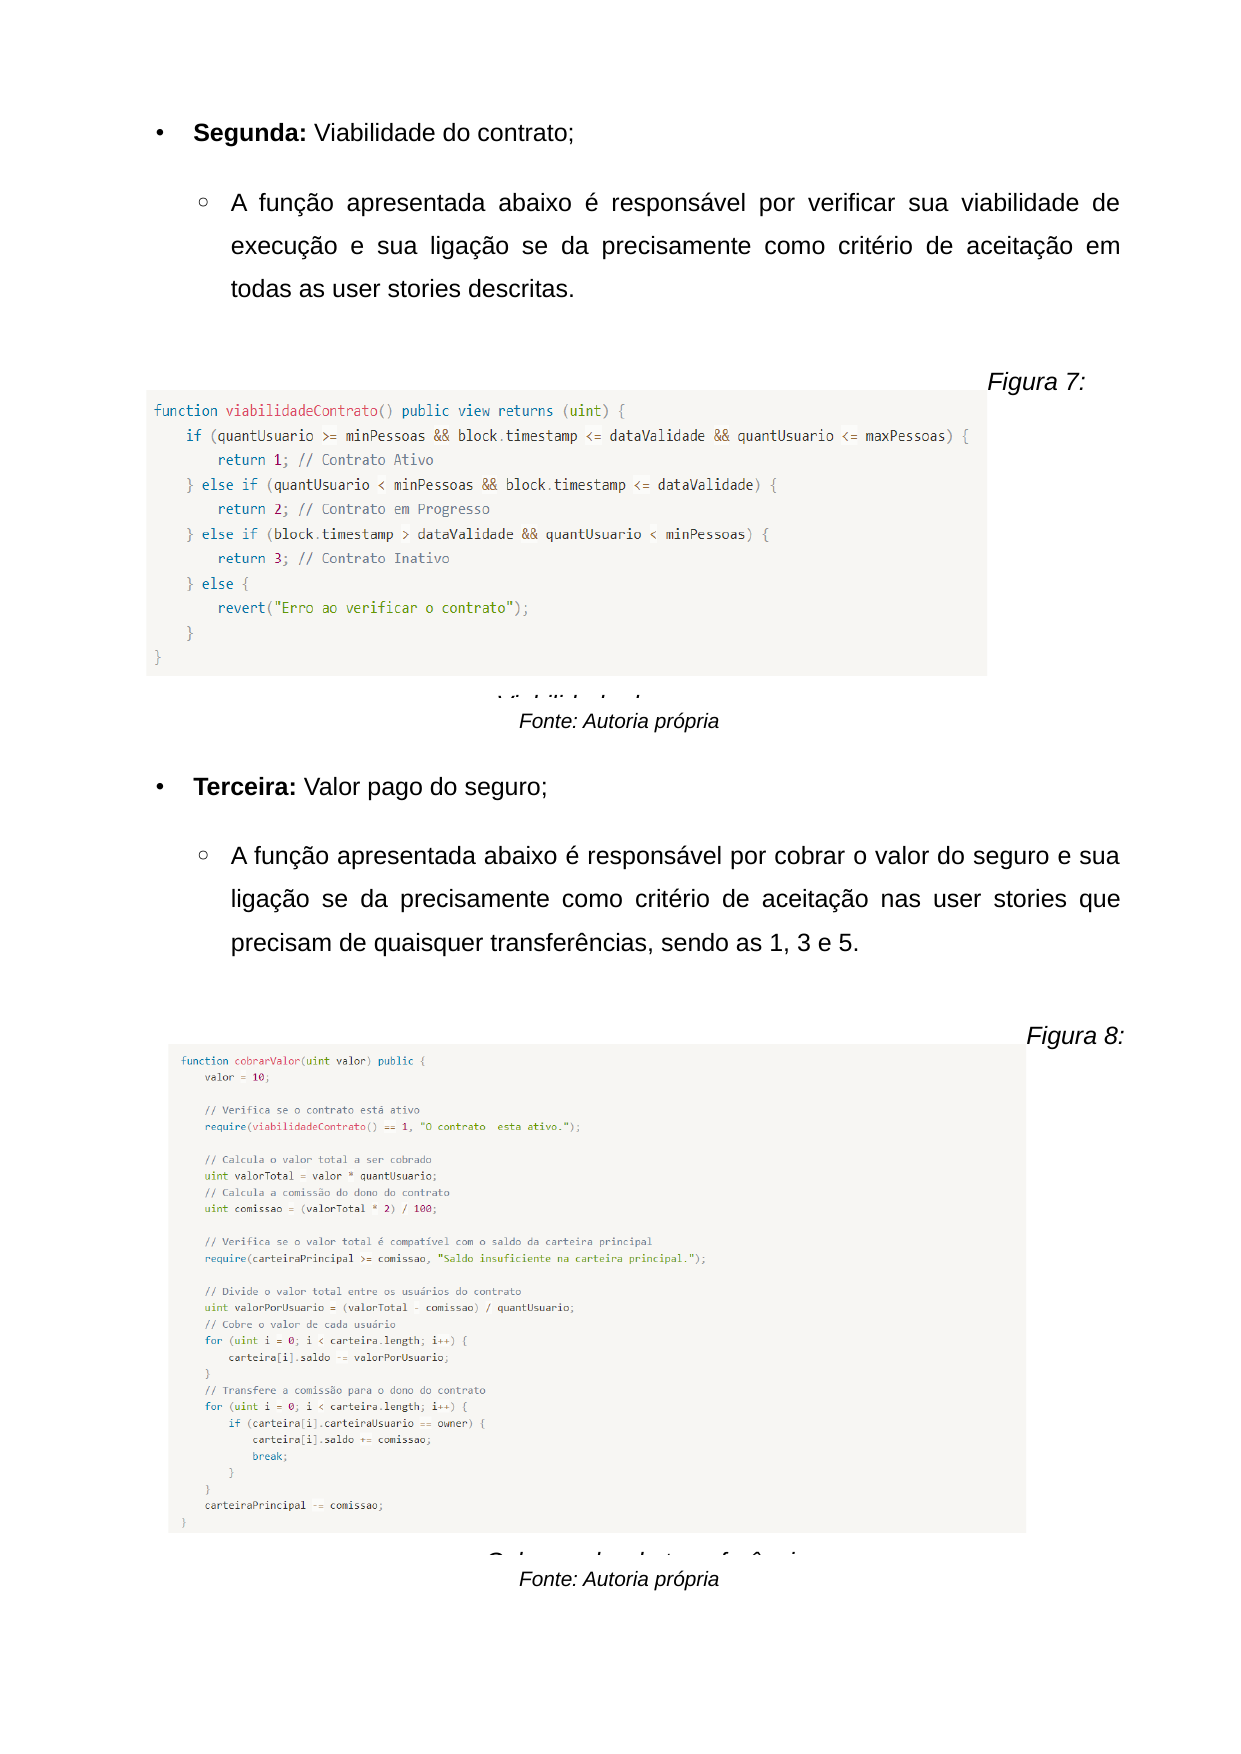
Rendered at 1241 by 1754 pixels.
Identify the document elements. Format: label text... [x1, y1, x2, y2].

text Fonte: Autoria própria [118, 697, 1122, 733]
text [97, 344, 1138, 367]
list A função apresentada abaixo é responsável por verificar sua viabilidade de execução e sua ligação se da precisamente como critério de aceitação em todas as user stories descritas. [193, 188, 1122, 303]
text Fonte: Autoria própria [118, 997, 1150, 1591]
list Segunda: Viabilidade do contrato; [156, 118, 1122, 147]
list A função apresentada abaixo é responsável por cobrar o valor do seguro e sua ligação se da precisamente como critério de aceitação nas user stories que precisam de quaisquer transferências, sendo as 1, 3 e 5. [193, 841, 1122, 956]
text Figura 7: Viabilidade do seguro [97, 367, 1138, 697]
list Terceira: Valor pago do seguro; [156, 772, 1122, 800]
text Figura 8: Cobrar valor de transferência [146, 1021, 1150, 1554]
